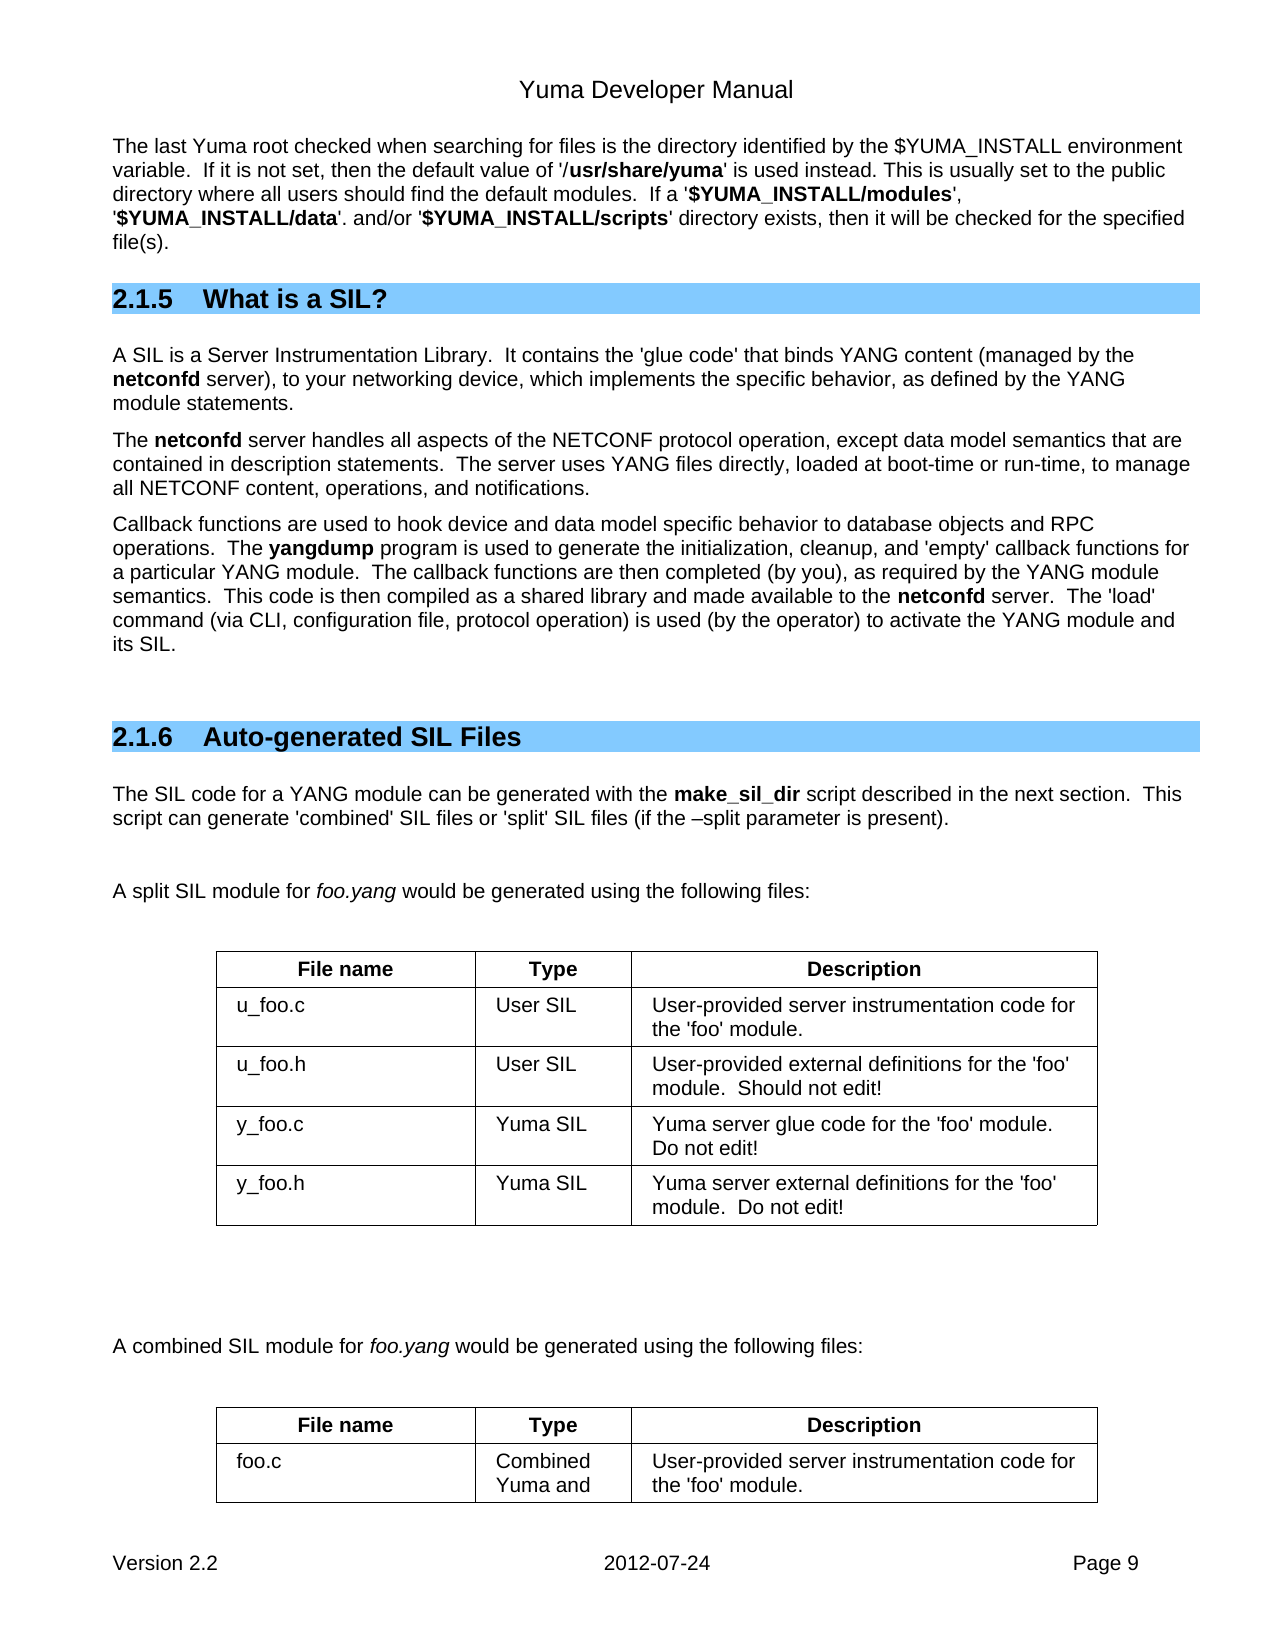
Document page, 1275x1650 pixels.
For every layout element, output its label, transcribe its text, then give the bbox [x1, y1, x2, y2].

table_header File name [217, 1408, 475, 1443]
table_header Type [476, 1408, 631, 1443]
text The SIL code for a YANG module can be generated with the make_sil_dir script described in the next section. This script can generate 'combined' SIL files or 'split' SIL files (if the –split parameter is present). [112, 782, 1200, 829]
table_cell User-provided server instrumentation code for the 'foo' module. [632, 988, 1097, 1046]
table_cell Yuma server external definitions for the 'foo' module. Do not edit! [632, 1166, 1097, 1225]
table_header File name [217, 952, 475, 987]
text The last Yuma root checked when searching for files is the directory identified by the $YUMA_INSTALL environment variable. If it is not set, then the default value of '/usr/share/yuma' is used instead. This is usually set to the public directory where all users should find the default modules. If a '$YUMA_INSTALL/modules', '$YUMA_INSTALL/data'. and/or '$YUMA_INSTALL/scripts' directory exists, then it will be checked for the specified file(s). [112, 134, 1200, 253]
table_header Description [632, 1408, 1097, 1443]
text Callback functions are used to hook device and data model specific behavior to database objects and RPC operations. The yangdump program is used to generate the initialization, cleanup, and 'empty' callback functions for a particular YANG module. The callback functions are then completed (by you), as required by the YANG module semantics. This code is then compiled as a shared library and made available to the netconfd server. The 'load' command (via CLI, configuration file, protocol operation) is used (by the operator) to activate the YANG module and its SIL. [112, 512, 1200, 656]
subtitle Auto-generated SIL Files [112, 721, 1200, 752]
table_cell u_foo.c [217, 988, 475, 1046]
table_cell Yuma SIL [476, 1166, 631, 1225]
table_cell Yuma server glue code for the 'foo' module. Do not edit! [632, 1107, 1097, 1165]
table_cell y_foo.h [217, 1166, 475, 1225]
table_cell User SIL [476, 1047, 631, 1106]
table_cell y_foo.c [217, 1107, 475, 1165]
text A split SIL module for foo.yang would be generated using the following files: [112, 878, 1200, 902]
table_cell User-provided external definitions for the 'foo' module. Should not edit! [632, 1047, 1097, 1106]
table_cell Yuma SIL [476, 1107, 631, 1165]
table_cell User SIL [476, 988, 631, 1046]
text A combined SIL module for foo.yang would be generated using the following files: [112, 1334, 1200, 1358]
table_header Type [476, 952, 631, 987]
table_cell foo.c [217, 1444, 475, 1502]
table_header Description [632, 952, 1097, 987]
table_cell Combined Yuma and [476, 1444, 631, 1502]
table_cell User-provided server instrumentation code for the 'foo' module. [632, 1444, 1097, 1502]
text A SIL is a Server Instrumentation Library. It contains the 'glue code' that binds YANG content (managed by the netconfd server), to your networking device, which implements the specific behavior, as defined by the YANG module statements. [112, 343, 1200, 415]
subtitle What is a SIL? [112, 283, 1200, 314]
text The netconfd server handles all aspects of the NETCONF protocol operation, except data model semantics that are contained in description statements. The server uses YANG files directly, loaded at boot-time or run-time, to manage all NETCONF content, operations, and notifications. [112, 427, 1200, 499]
table_cell u_foo.h [217, 1047, 475, 1106]
